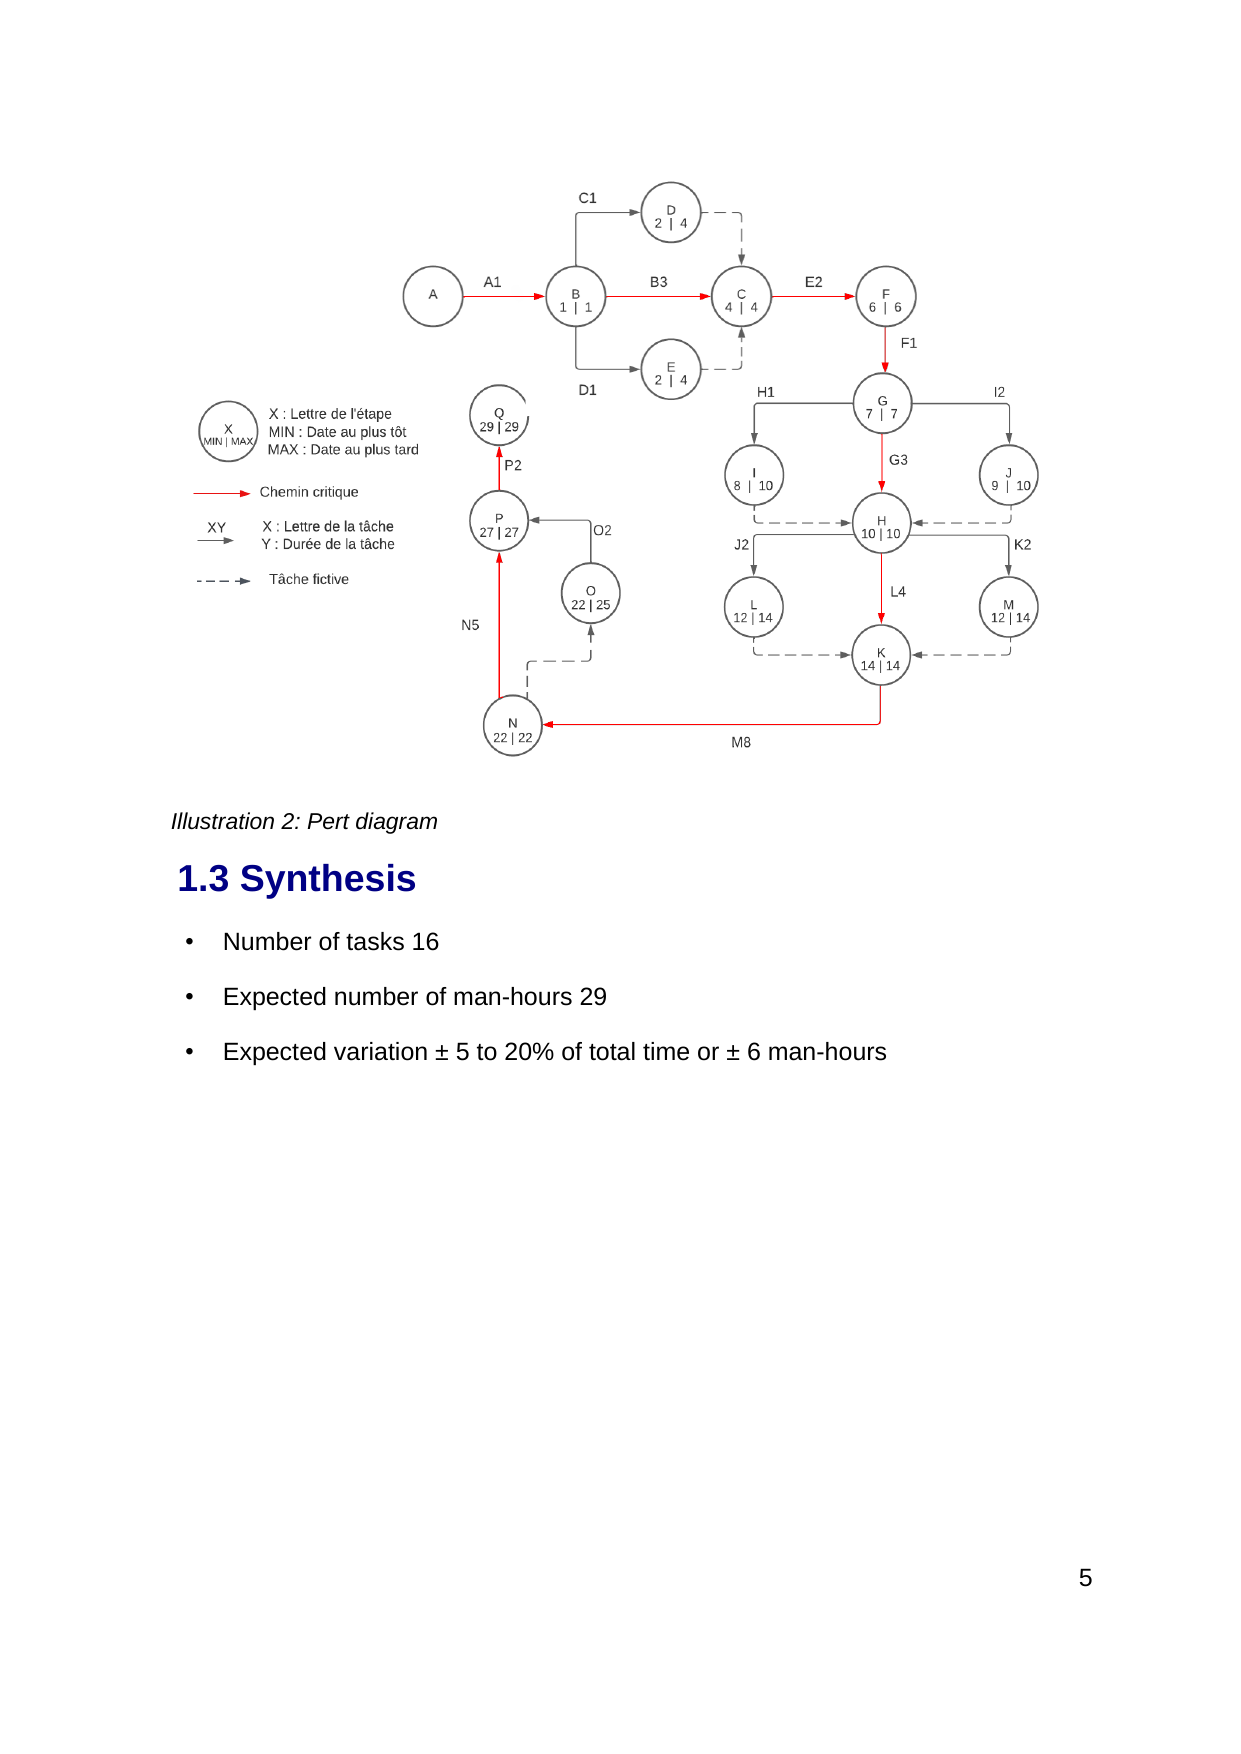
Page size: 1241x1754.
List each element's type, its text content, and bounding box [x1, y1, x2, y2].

subtitle Synthesis [148, 148, 1093, 899]
picture [175, 163, 1082, 795]
text Illustration 2: Pert diagram [171, 163, 1086, 834]
list Expected variation ± 5 to 20% of total time or ± 6 man-hours [185, 1037, 1093, 1065]
list Expected number of man-hours 29 [185, 982, 1093, 1010]
list Number of tasks 16 [185, 927, 1093, 955]
